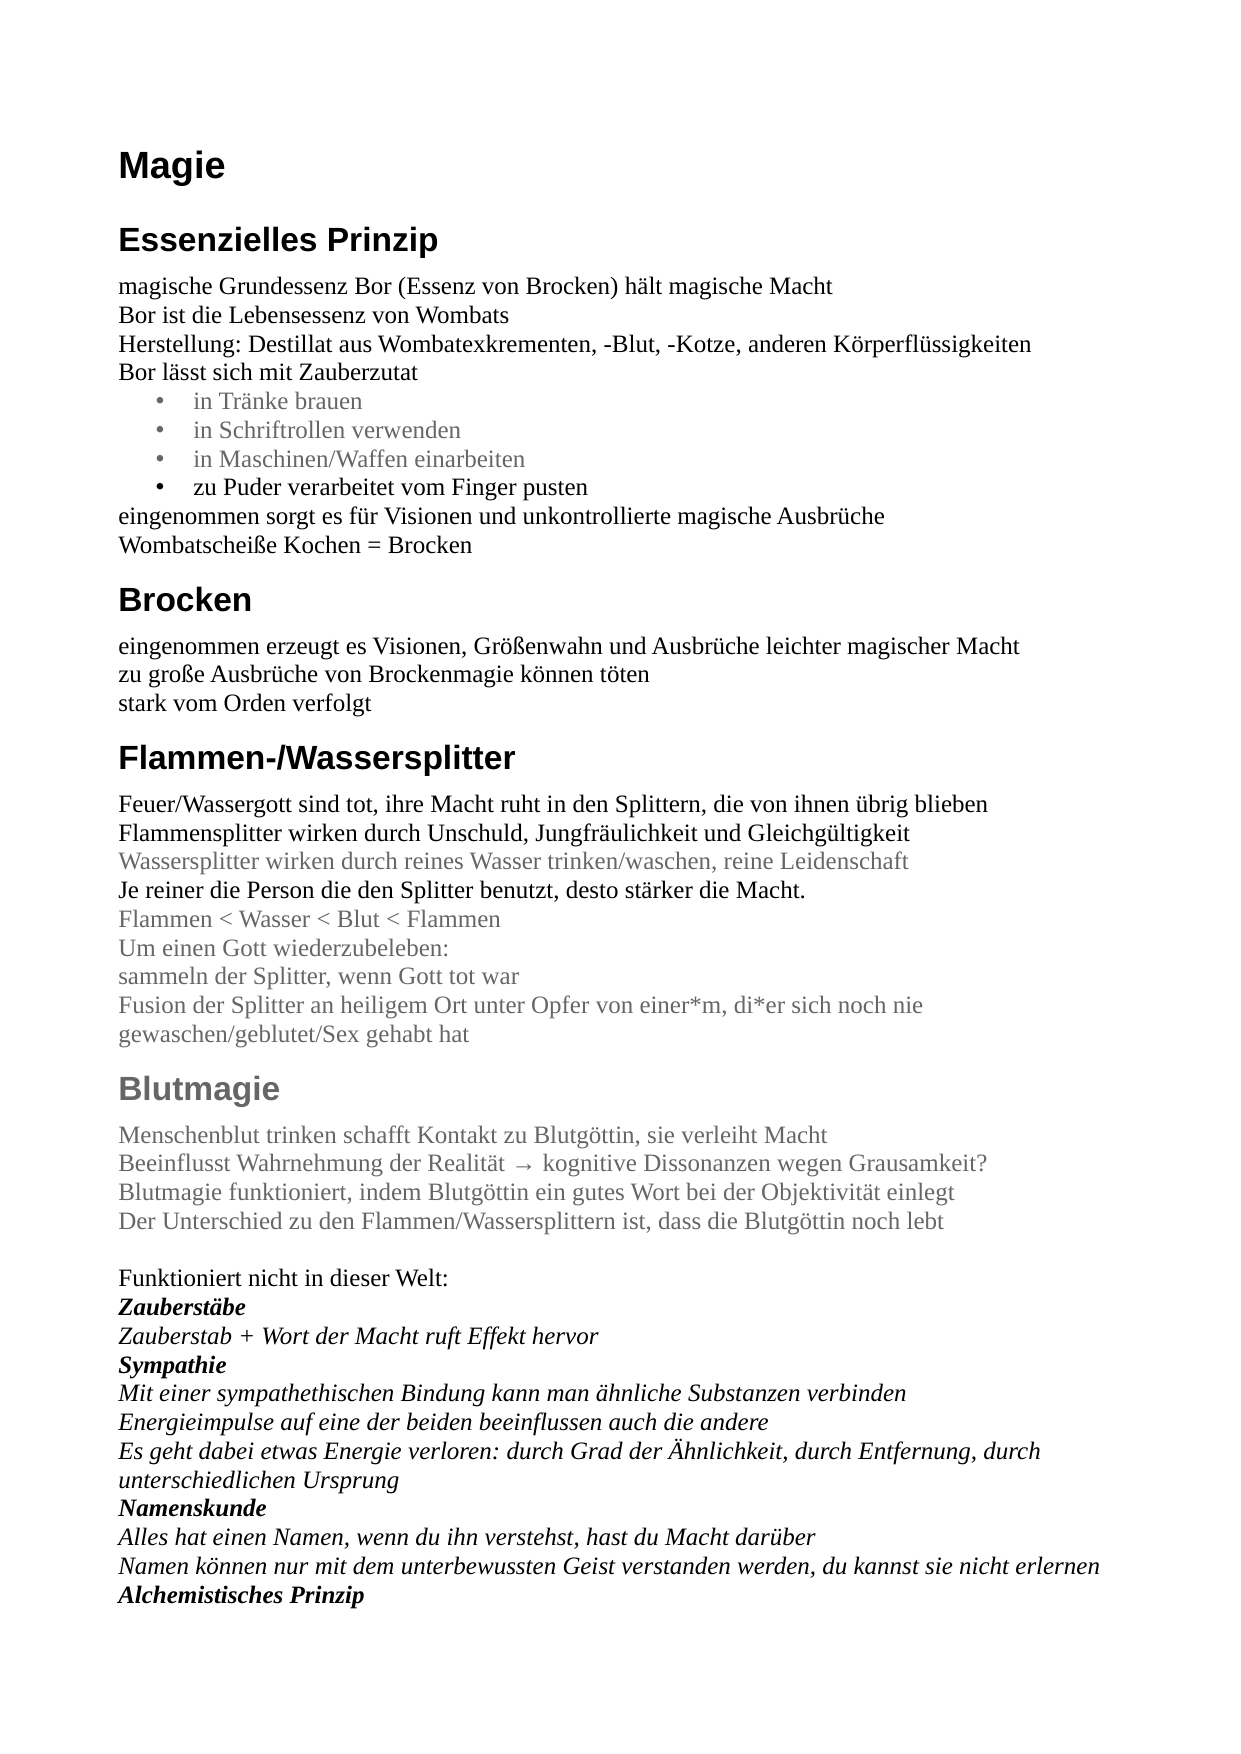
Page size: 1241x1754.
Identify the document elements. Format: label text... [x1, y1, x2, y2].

subtitle Blutmagie [118, 1068, 1122, 1107]
text Der Unterschied zu den Flammen/Wassersplittern ist, dass die Blutgöttin noch lebt [118, 1206, 1122, 1235]
list in Tränke brauen [156, 386, 1122, 415]
text Feuer/Wassergott sind tot, ihre Macht ruht in den Splittern, die von ihnen übrig blieben Flammensplitter wirken durch Unschuld, Jungfräulichkeit und Gleichgültigkeit Wassersplitter wirken durch reines Wasser trinken/waschen, reine Leidenschaft [118, 789, 1122, 875]
subtitle Essenzielles Prinzip [118, 220, 1122, 259]
text Herstellung: Destillat aus Wombatexkrementen, -Blut, -Kotze, anderen Körperflüssigkeiten [118, 329, 1122, 357]
text Menschenblut trinken schafft Kontakt zu Blutgöttin, sie verleiht Macht Beeinflusst Wahrnehmung der Realität → kognitive Dissonanzen wegen Grausamkeit? Blutmagie funktioniert, indem Blutgöttin ein gutes Wort bei der Objektivität einlegt [118, 1120, 1122, 1206]
text Namenskunde Alles hat einen Namen, wenn du ihn verstehst, hast du Macht darüber Namen können nur mit dem unterbewussten Geist verstanden werden, du kannst sie nicht erlernen [118, 1493, 1122, 1580]
text Um einen Gott wiederzubeleben: sammeln der Splitter, wenn Gott tot war Fusion der Splitter an heiligem Ort unter Opfer von einer*m, di*er sich noch nie gewaschen/geblutet/Sex gehabt hat [118, 933, 1122, 1048]
text Funktioniert nicht in dieser Welt: [118, 1263, 1122, 1292]
text Sympathie Mit einer sympathethischen Bindung kann man ähnliche Substanzen verbinden Energieimpulse auf eine der beiden beeinflussen auch die andere Es geht dabei etwas Energie verloren: durch Grad der Ähnlichkeit, durch Entfernung, durch unterschiedlichen Ursprung [118, 1350, 1122, 1493]
list in Schriftrollen verwenden [156, 415, 1122, 444]
text Alchemistisches Prinzip [118, 1580, 1122, 1608]
text Bor ist die Lebensessenz von Wombats [118, 300, 1122, 329]
subtitle Magie [118, 143, 1122, 187]
text eingenommen sorgt es für Visionen und unkontrollierte magische Ausbrüche [118, 501, 1122, 530]
list zu Puder verarbeitet vom Finger pusten [156, 472, 1122, 501]
text Zauberstäbe Zauberstab + Wort der Macht ruft Effekt hervor [118, 1292, 1122, 1350]
text Wombatscheiße Kochen = Brocken [118, 530, 1122, 559]
text eingenommen erzeugt es Visionen, Größenwahn und Ausbrüche leichter magischer Macht zu große Ausbrüche von Brockenmagie können töten stark vom Orden verfolgt [118, 631, 1122, 717]
subtitle Brocken [118, 579, 1122, 618]
subtitle Flammen-/Wassersplitter [118, 738, 1122, 776]
text Je reiner die Person die den Splitter benutzt, desto stärker die Macht. Flammen < Wasser < Blut < Flammen [118, 875, 1122, 933]
list in Maschinen/Waffen einarbeiten [156, 444, 1122, 472]
text magische Grundessenz Bor (Essenz von Brocken) hält magische Macht [118, 271, 1122, 300]
text Bor lässt sich mit Zauberzutat [118, 357, 1122, 386]
